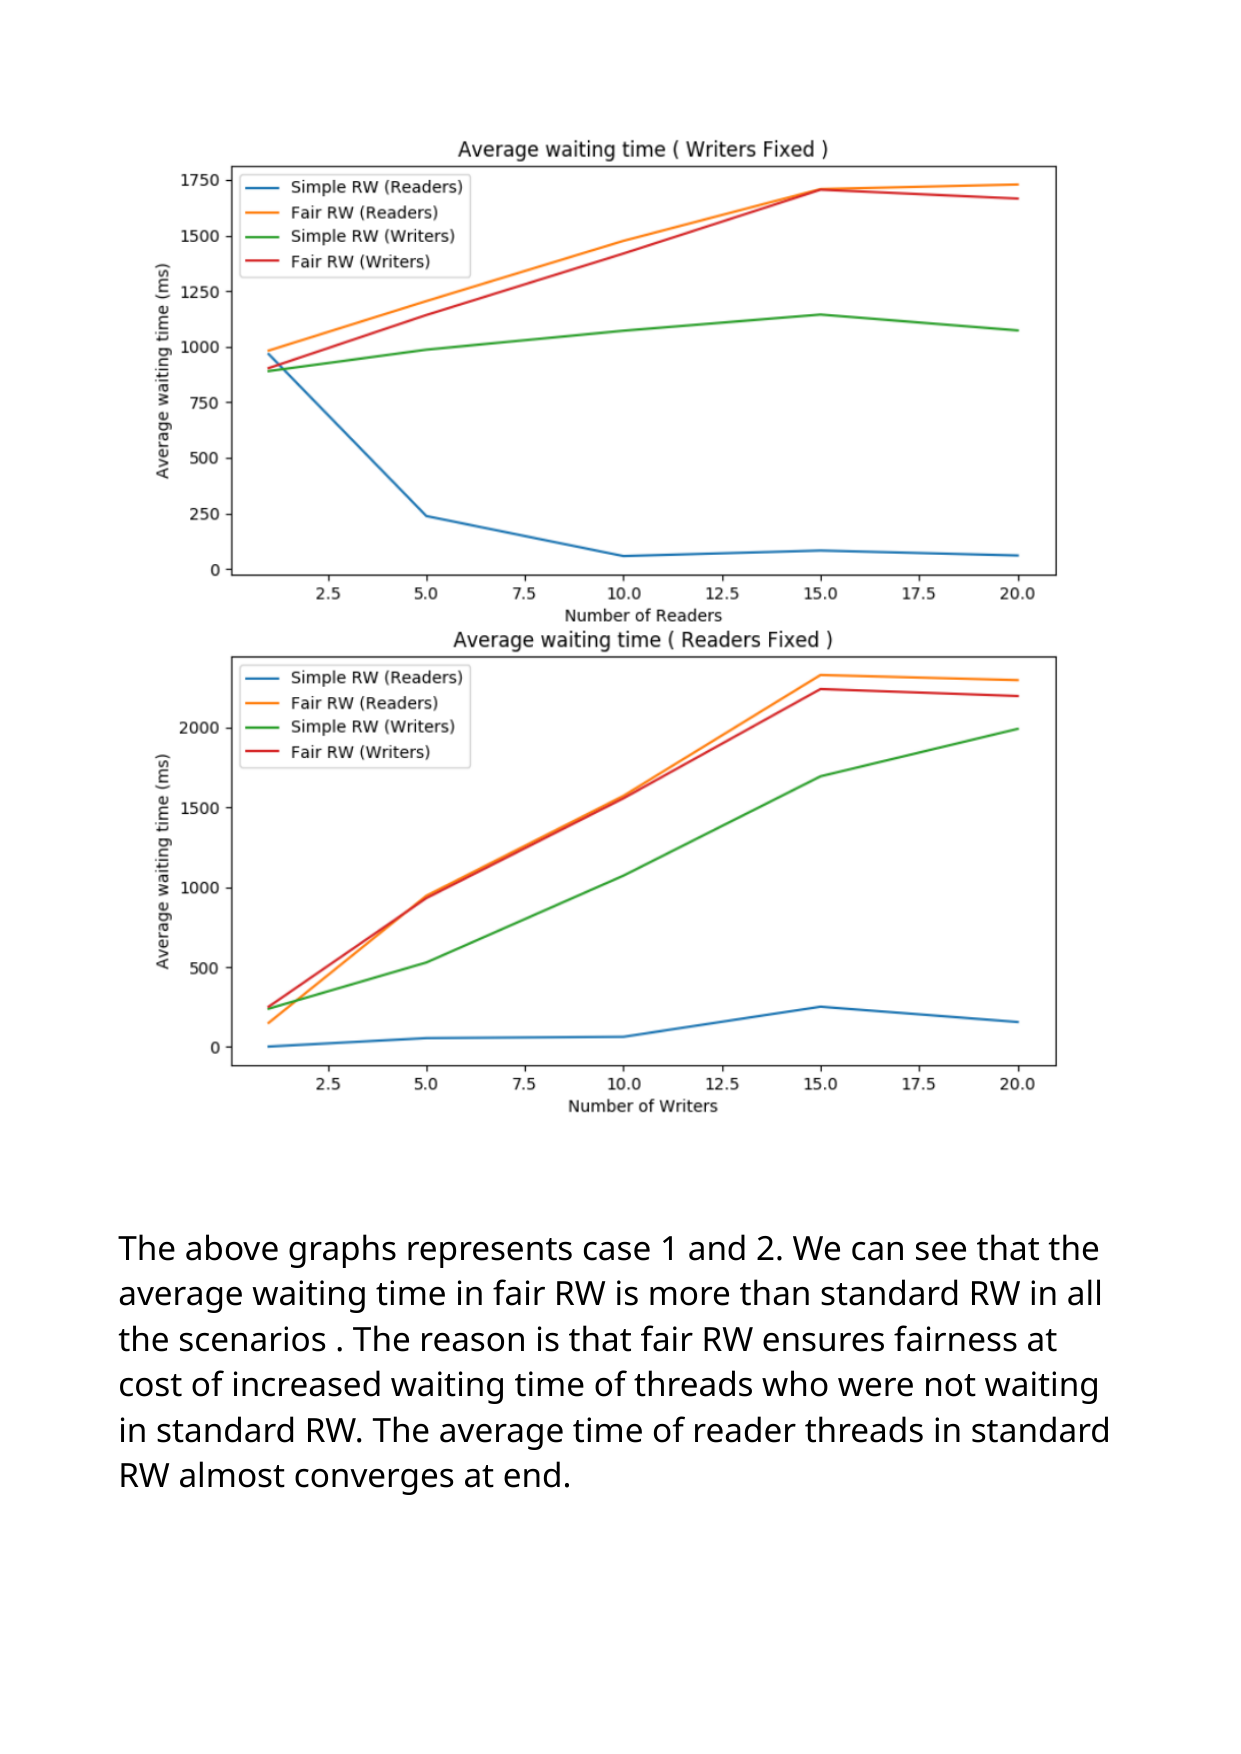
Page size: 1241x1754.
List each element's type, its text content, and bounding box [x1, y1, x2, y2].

picture [126, 118, 1114, 1134]
text The above graphs represents case 1 and 2. We can see that the average waiting time in fair RW is more than standard RW in all the scenarios . The reason is that fair RW ensures fairness at cost of increased waiting time of threads who were not waiting in standard RW. The average time of reader threads in standard RW almost converges at end. [118, 1225, 1122, 1497]
